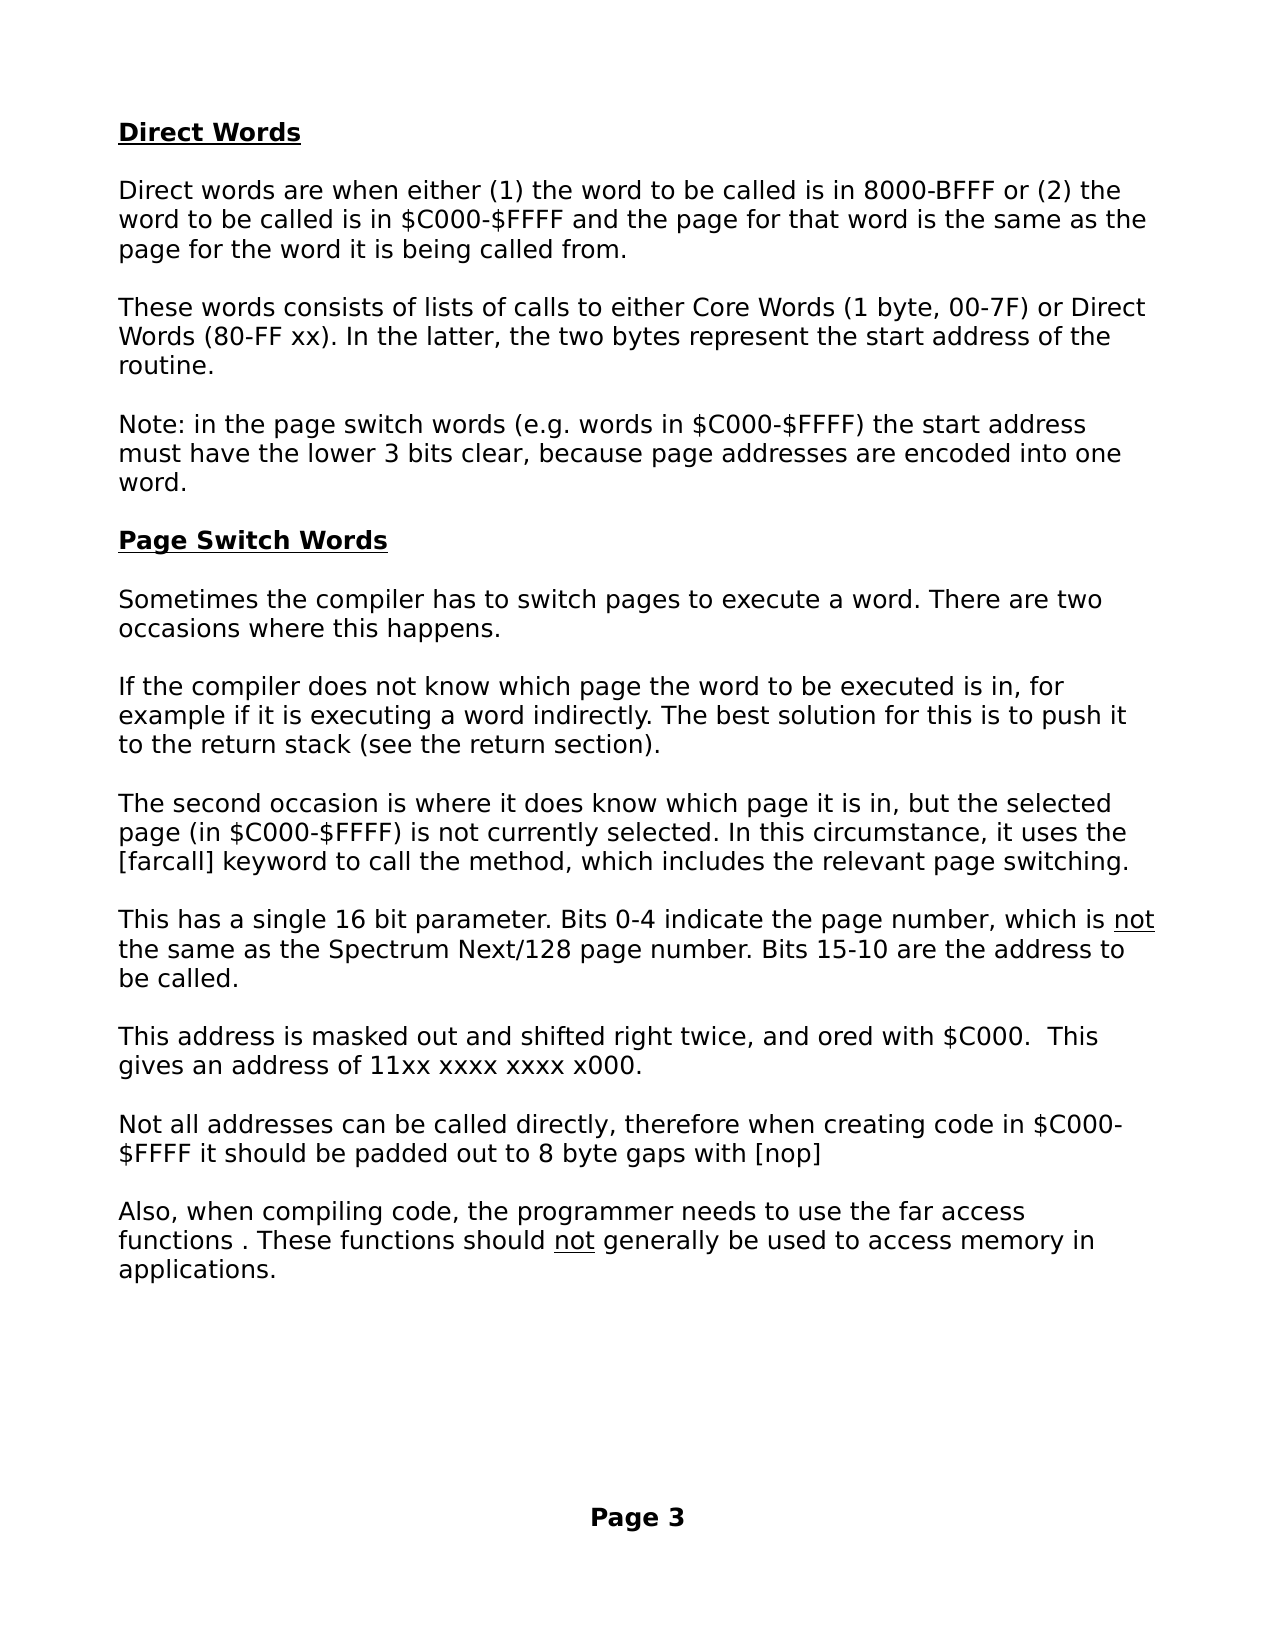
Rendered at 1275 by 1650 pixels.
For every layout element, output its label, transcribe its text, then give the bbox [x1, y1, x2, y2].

text Page Switch Words [118, 526, 1157, 556]
text This has a single 16 bit parameter. Bits 0-4 indicate the page number, which is not the same as the Spectrum Next/128 page number. Bits 15-10 are the address to be called. [118, 906, 1157, 993]
text Sometimes the compiler has to switch pages to execute a word. There are two occasions where this happens. [118, 585, 1157, 643]
text Note: in the page switch words (e.g. words in $C000-$FFFF) the start address must have the lower 3 bits clear, because page addresses are encoded into one word. [118, 410, 1157, 497]
text If the compiler does not know which page the word to be executed is in, for example if it is executing a word indirectly. The best solution for this is to push it to the return stack (see the return section). [118, 672, 1157, 760]
text The second occasion is where it does know which page it is in, but the selected page (in $C000-$FFFF) is not currently selected. In this circumstance, it uses the [farcall] keyword to call the method, which includes the relevant page switching. [118, 789, 1157, 876]
text These words consists of lists of calls to either Core Words (1 byte, 00-7F) or Direct Words (80-FF xx). In the latter, the two bytes represent the start address of the routine. [118, 293, 1157, 381]
text Also, when compiling code, the programmer needs to use the far access functions . These functions should not generally be used to access memory in applications. [118, 1197, 1157, 1285]
text This address is masked out and shifted right twice, and ored with $C000. This gives an address of 11xx xxxx xxxx x000. [118, 1022, 1157, 1081]
text Direct Words [118, 118, 1157, 147]
text Not all addresses can be called directly, therefore when creating code in $C000-$FFFF it should be padded out to 8 byte gaps with [nop] [118, 1110, 1157, 1168]
text Direct words are when either (1) the word to be called is in 8000-BFFF or (2) the word to be called is in $C000-$FFFF and the page for that word is the same as the page for the word it is being called from. [118, 176, 1157, 264]
